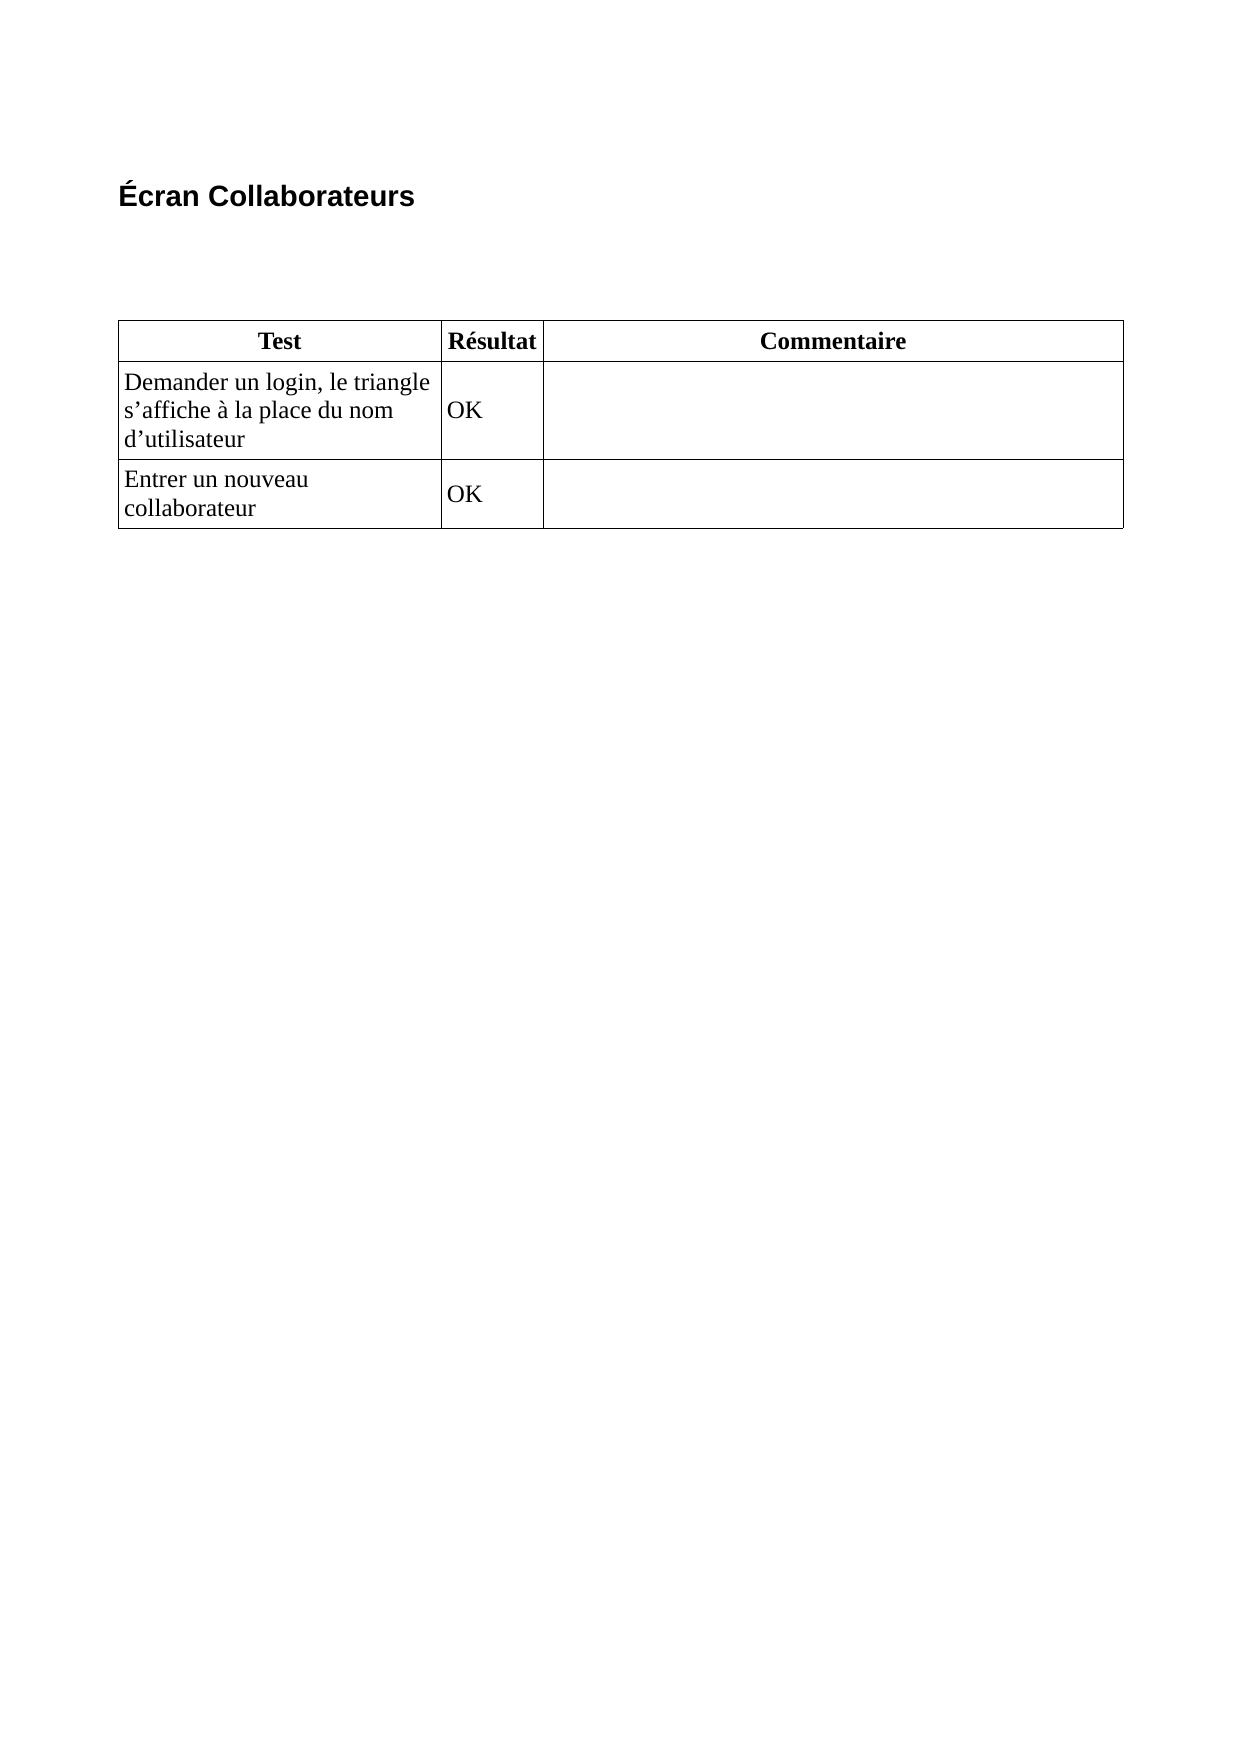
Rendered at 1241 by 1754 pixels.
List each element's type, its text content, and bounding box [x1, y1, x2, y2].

table_cell OK [442, 460, 543, 528]
table_cell Demander un login, le triangle s’affiche à la place du nom d’utilisateur [119, 362, 441, 458]
table_header Résultat [442, 321, 543, 361]
table_cell OK [442, 362, 543, 458]
table_cell Entrer un nouveau collaborateur [119, 460, 441, 528]
table_header Test [119, 321, 441, 361]
table_cell [544, 362, 1123, 458]
subtitle Écran Collaborateurs [118, 179, 1122, 213]
table_header Commentaire [544, 321, 1123, 361]
table_cell [544, 460, 1123, 528]
